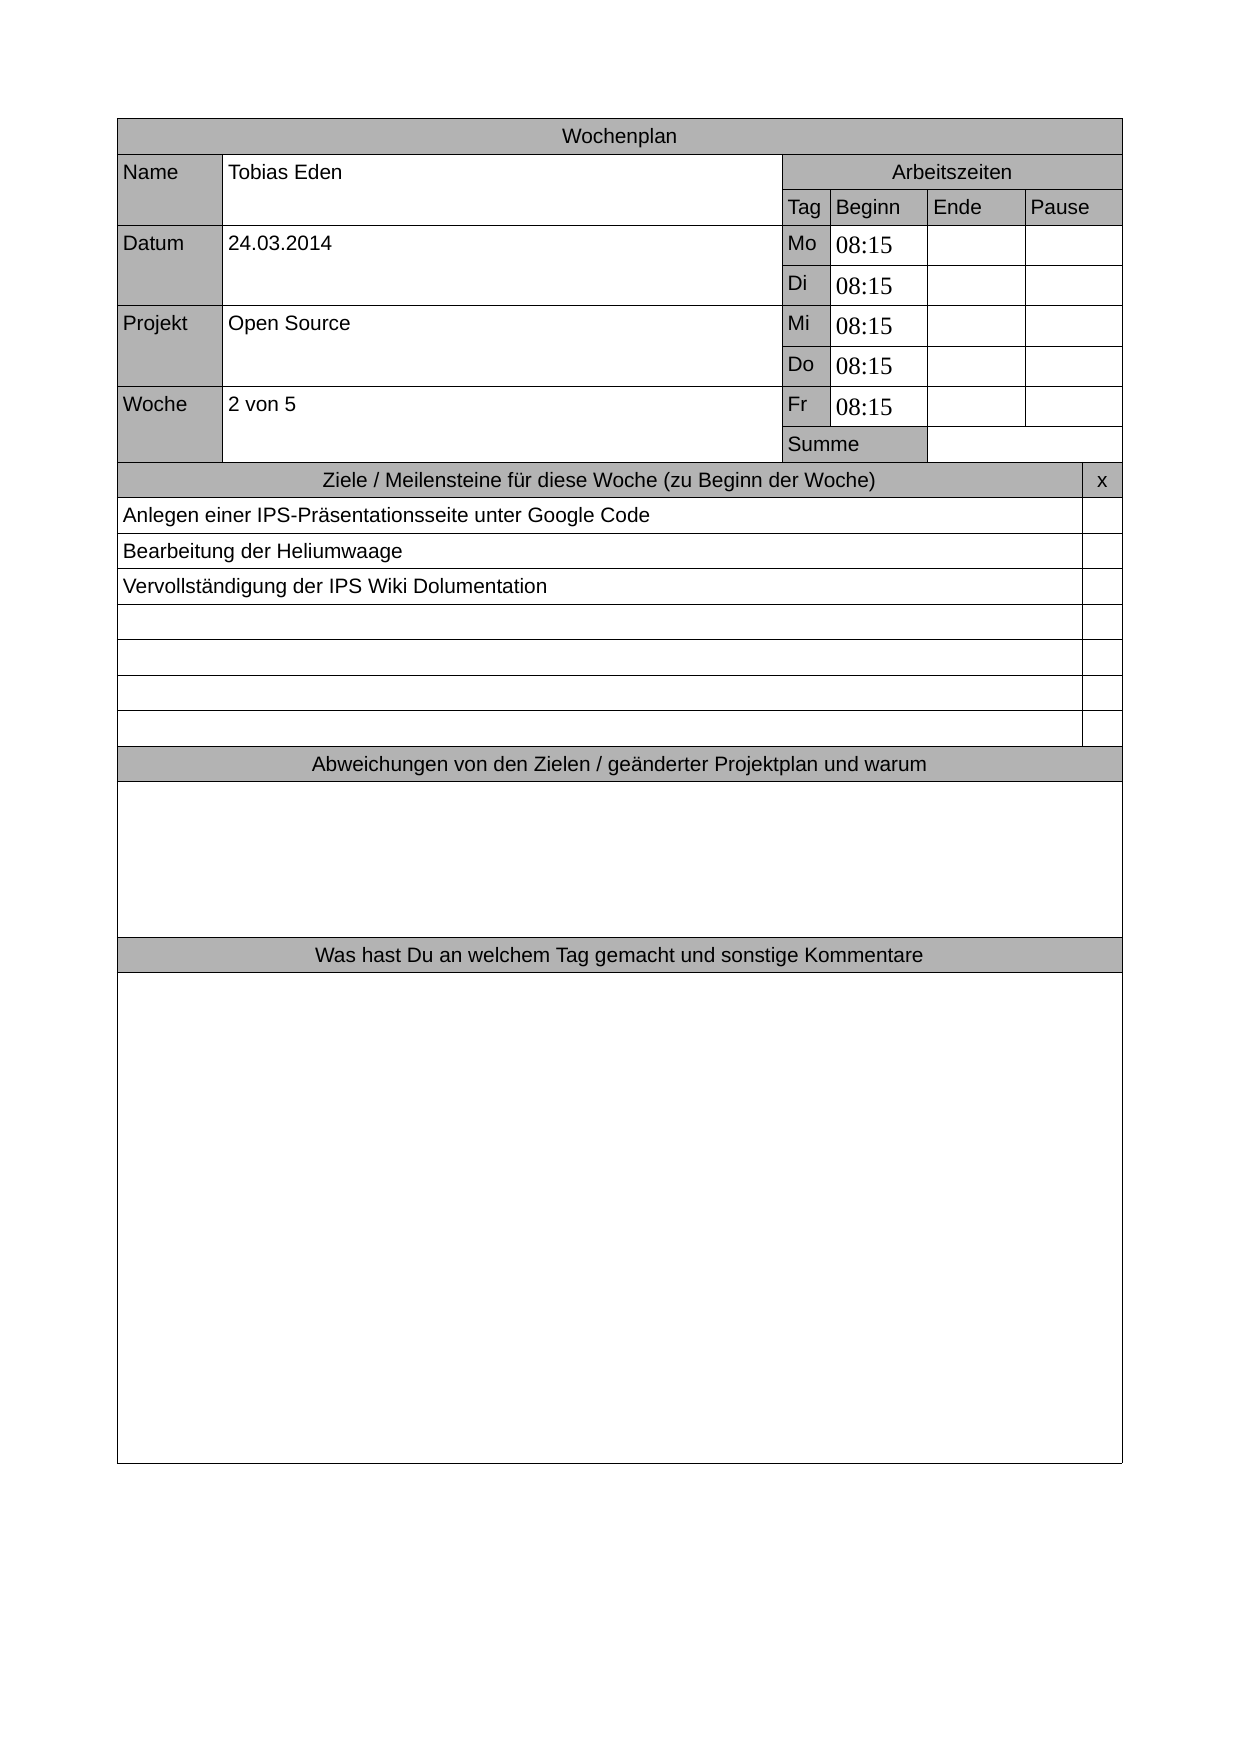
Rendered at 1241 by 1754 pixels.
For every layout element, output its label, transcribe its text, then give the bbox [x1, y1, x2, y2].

table_cell [1026, 387, 1122, 426]
table_cell [928, 347, 1025, 386]
table_cell [928, 266, 1025, 305]
table_cell 08:15 [831, 347, 927, 386]
table_cell Tag [783, 190, 830, 225]
table_cell Vervollständigung der IPS Wiki Dolumentation [118, 569, 1082, 604]
table_cell [1026, 266, 1122, 305]
table_cell [1083, 711, 1122, 746]
table_cell [928, 226, 1025, 265]
table_cell Fr [783, 387, 830, 426]
table_cell Datum [118, 226, 222, 305]
table_cell Bearbeitung der Heliumwaage [118, 534, 1082, 568]
table_cell Woche [118, 387, 222, 462]
table_cell [118, 973, 1122, 1463]
table_cell [1083, 676, 1122, 710]
table_cell [1083, 569, 1122, 604]
table_cell [1083, 640, 1122, 675]
table_cell Di [783, 266, 830, 305]
table_cell [118, 605, 1082, 639]
table_cell Arbeitszeiten [783, 155, 1122, 189]
table_cell 24.03.2014 [223, 226, 782, 305]
table_cell x [1083, 463, 1122, 497]
table_cell [1083, 498, 1122, 533]
table_cell [928, 387, 1025, 426]
table_cell 08:15 [831, 226, 927, 265]
table_cell 08:15 [831, 306, 927, 346]
table_cell [928, 306, 1025, 346]
table_cell [118, 782, 1122, 937]
table_cell [1026, 226, 1122, 265]
table_cell Beginn [831, 190, 927, 225]
table_cell [118, 676, 1082, 710]
table_cell [118, 711, 1082, 746]
table_cell Do [783, 347, 830, 386]
table_cell [118, 640, 1082, 675]
table_cell Abweichungen von den Zielen / geänderter Projektplan und warum [118, 747, 1122, 781]
table_cell Name [118, 155, 222, 225]
table_cell Was hast Du an welchem Tag gemacht und sonstige Kommentare [118, 938, 1122, 972]
table_cell 08:15 [831, 266, 927, 305]
table_cell Open Source [223, 306, 782, 386]
table_cell Mo [783, 226, 830, 265]
table_cell Ziele / Meilensteine für diese Woche (zu Beginn der Woche) [118, 463, 1082, 497]
table_cell [1026, 347, 1122, 386]
table_cell Tobias Eden [223, 155, 782, 225]
table_cell Projekt [118, 306, 222, 386]
table_cell [1083, 605, 1122, 639]
table_header Wochenplan [118, 119, 1122, 154]
table_cell Mi [783, 306, 830, 346]
table_cell Pause [1026, 190, 1122, 225]
table_cell Ende [928, 190, 1025, 225]
table_cell Anlegen einer IPS-Präsentationsseite unter Google Code [118, 498, 1082, 533]
table_cell [928, 427, 1122, 462]
table_cell Summe [783, 427, 927, 462]
table_cell [1026, 306, 1122, 346]
table_cell 08:15 [831, 387, 927, 426]
table_cell 2 von 5 [223, 387, 782, 462]
table_cell [1083, 534, 1122, 568]
